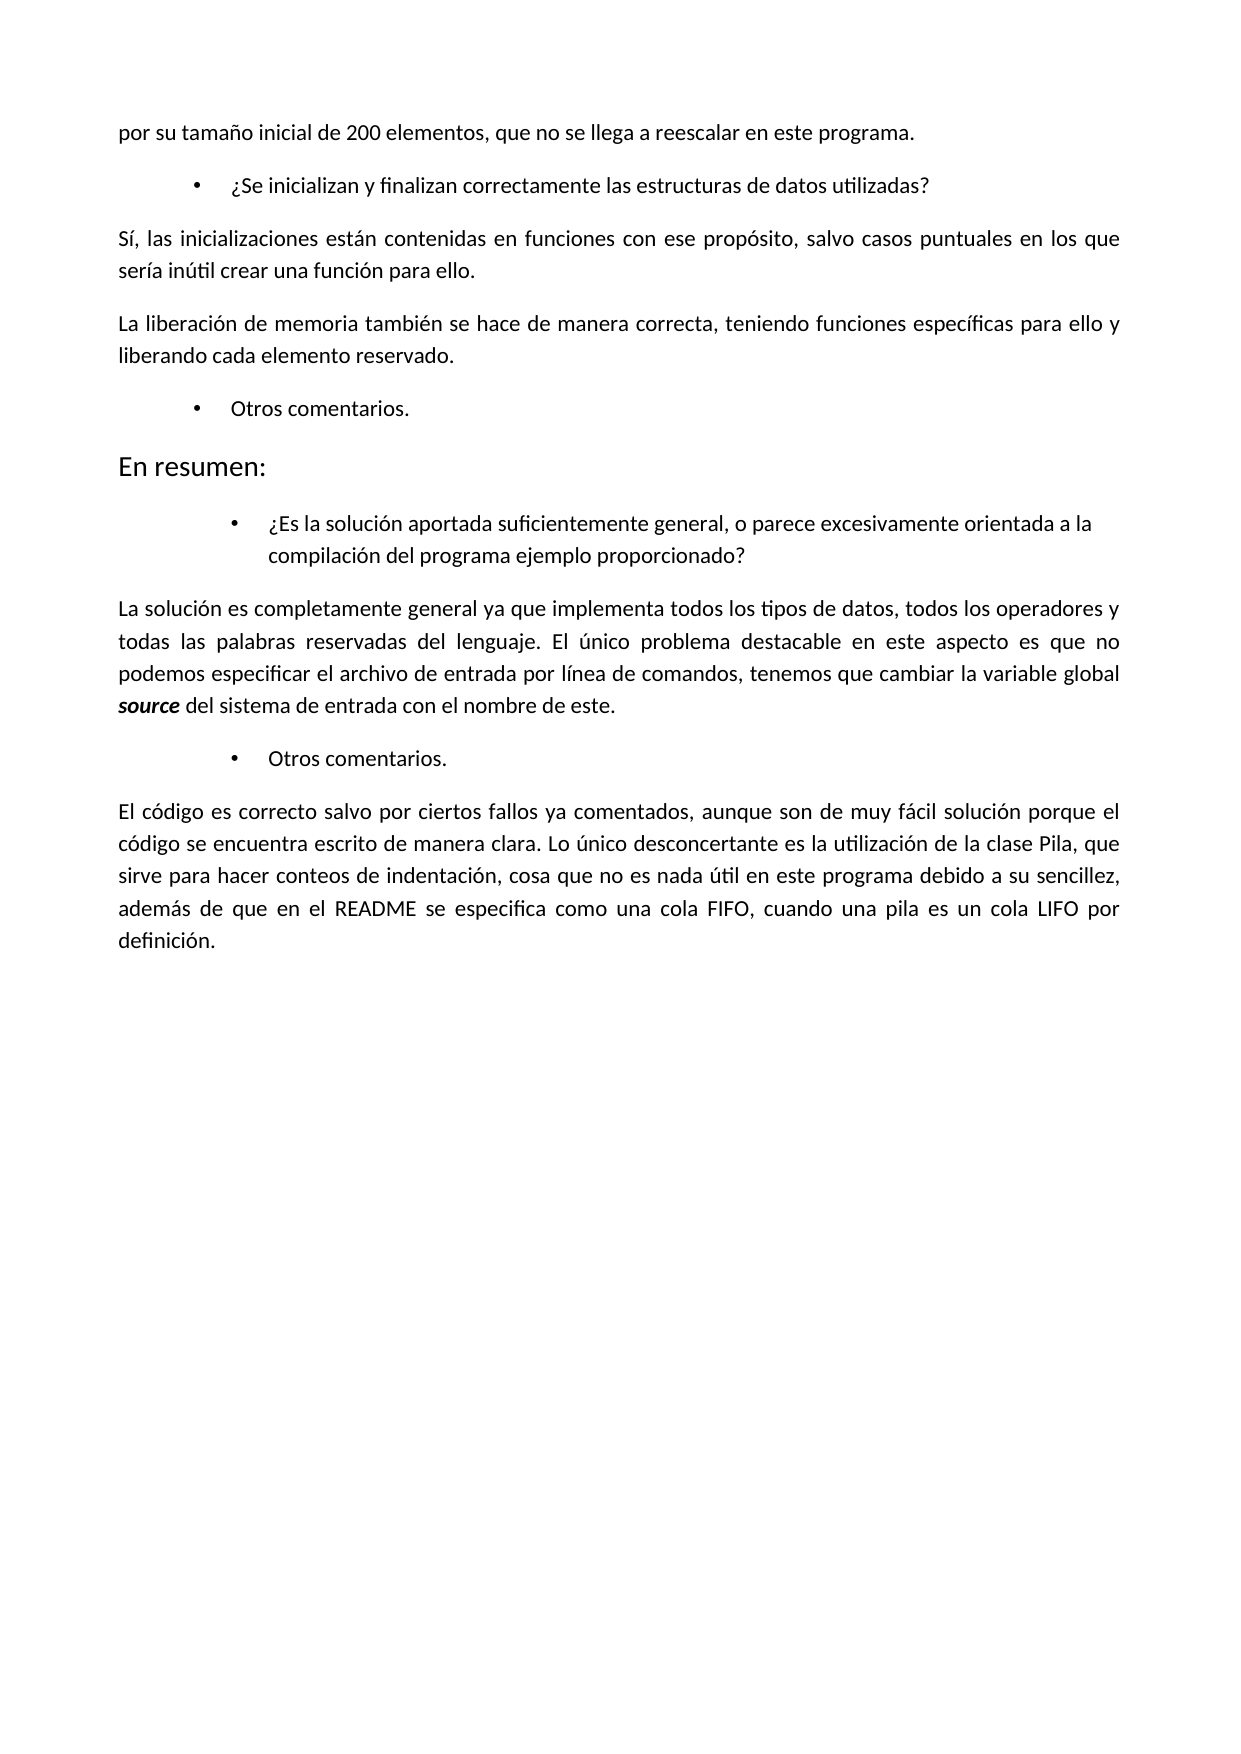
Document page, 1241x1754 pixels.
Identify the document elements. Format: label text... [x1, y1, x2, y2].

text Sí, las inicializaciones están contenidas en funciones con ese propósito, salvo casos puntuales en los que sería inútil crear una función para ello. [118, 224, 1122, 284]
list ¿Se inicializan y finalizan correctamente las estructuras de datos utilizadas? [156, 171, 1122, 199]
list ¿Es la solución aportada suficientemente general, o parece excesivamente orientada a la compilación del programa ejemplo proporcionado? [231, 509, 1122, 569]
text La liberación de memoria también se hace de manera correcta, teniendo funciones específicas para ello y liberando cada elemento reservado. [118, 309, 1122, 369]
list Otros comentarios. [231, 744, 1122, 772]
text por su tamaño inicial de 200 elementos, que no se llega a reescalar en este programa. [118, 118, 1122, 146]
text La solución es completamente general ya que implementa todos los tipos de datos, todos los operadores y todas las palabras reservadas del lenguaje. El único problema destacable en este aspecto es que no podemos especificar el archivo de entrada por línea de comandos, tenemos que cambiar la variable global source del sistema de entrada con el nombre de este. [118, 594, 1122, 719]
text En resumen: [118, 448, 1122, 483]
text El código es correcto salvo por ciertos fallos ya comentados, aunque son de muy fácil solución porque el código se encuentra escrito de manera clara. Lo único desconcertante es la utilización de la clase Pila, que sirve para hacer conteos de indentación, cosa que no es nada útil en este programa debido a su sencillez, además de que en el README se especifica como una cola FIFO, cuando una pila es un cola LIFO por definición. [118, 797, 1122, 954]
list Otros comentarios. [156, 394, 1122, 423]
